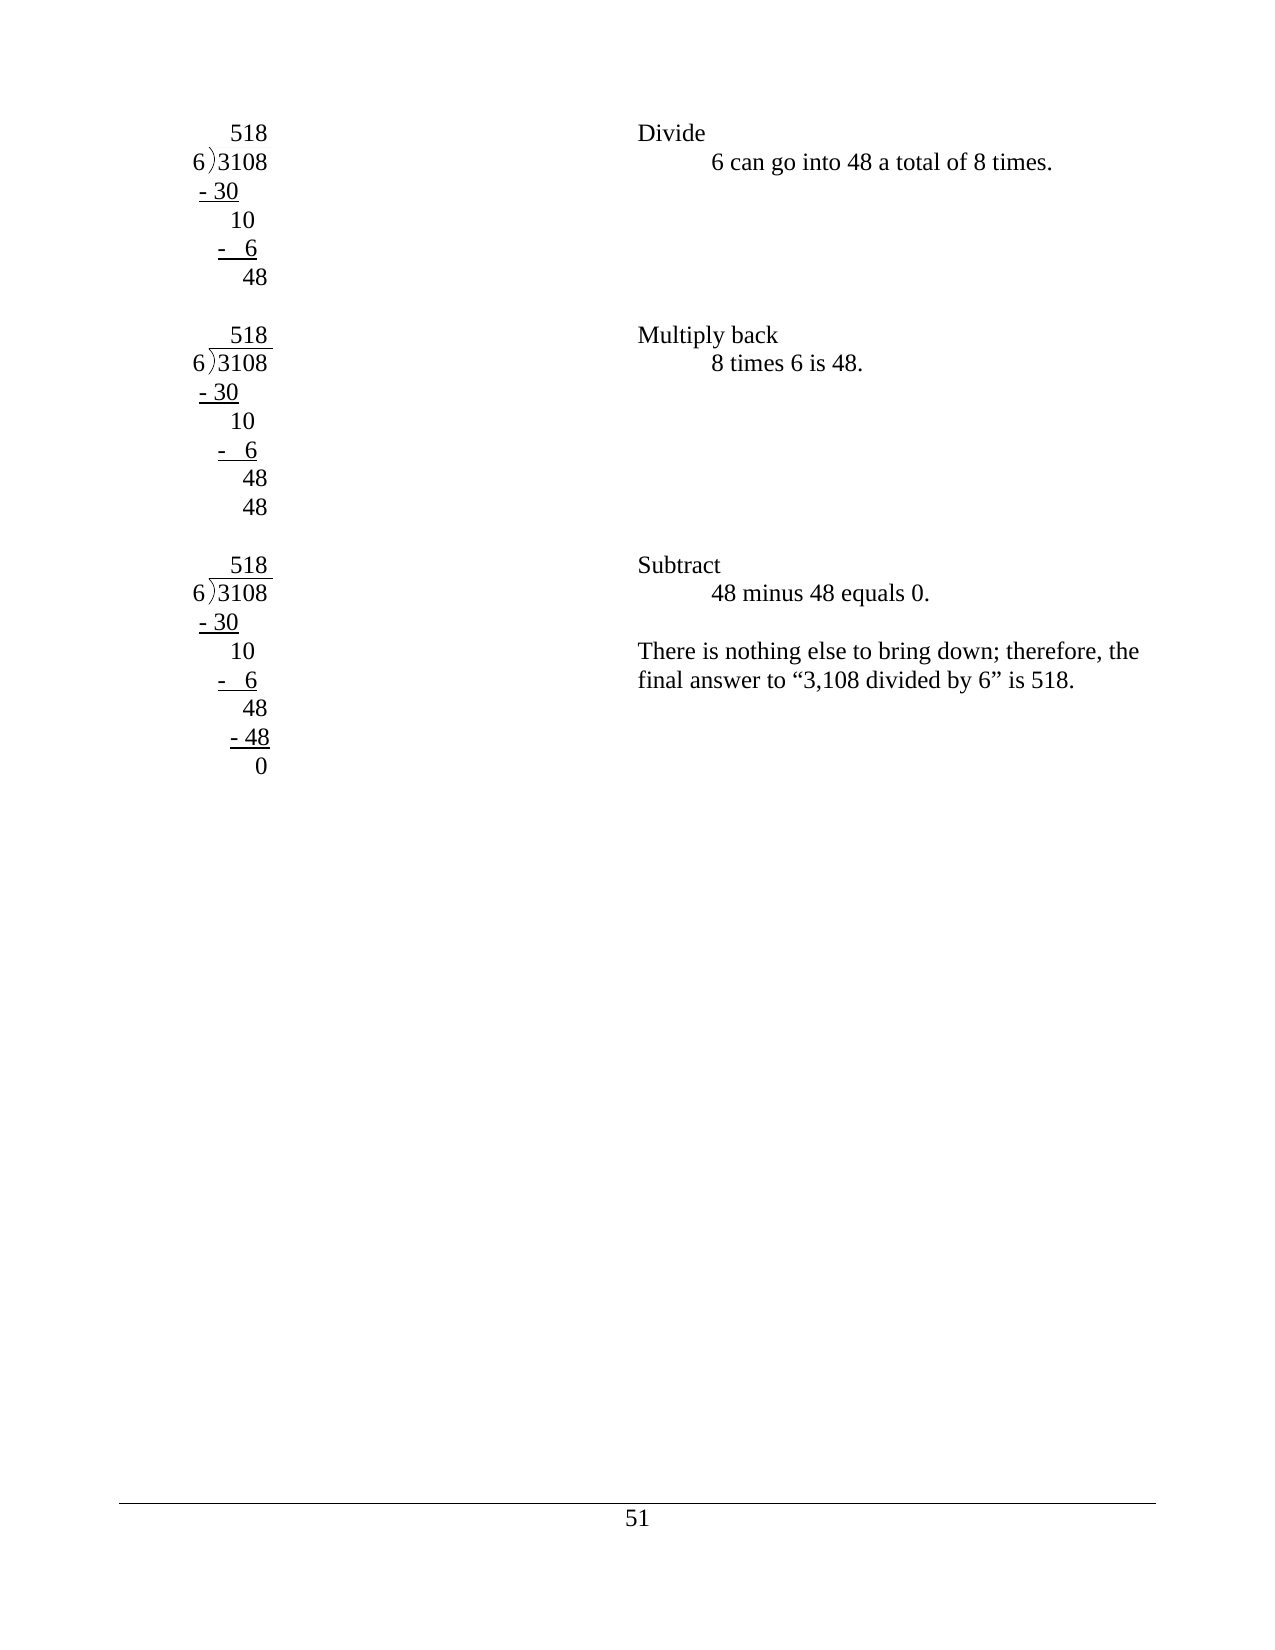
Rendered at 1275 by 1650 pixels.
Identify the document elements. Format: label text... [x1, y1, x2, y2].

table_cell 518 6 3108 - 30 10 - 6 48 [119, 119, 637, 320]
table_cell Divide 6 can go into 48 a total of 8 times. [638, 119, 1156, 320]
picture [208, 147, 273, 174]
table_cell 518 6 3108 [119, 320, 637, 374]
picture [208, 578, 273, 605]
table_cell - 30 10 - 6 48 - 48 0 [119, 605, 637, 780]
table_cell Subtract 48 minus 48 equals 0. There is nothing else to bring down; therefore, the final answer to “3,108 divided by 6” is 518. [638, 550, 1156, 780]
table_cell 518 6 3108 [119, 550, 637, 604]
picture [208, 348, 273, 375]
table_cell Multiply back 8 times 6 is 48. [638, 320, 1156, 550]
table_cell - 30 10 - 6 48 48 [119, 375, 637, 550]
